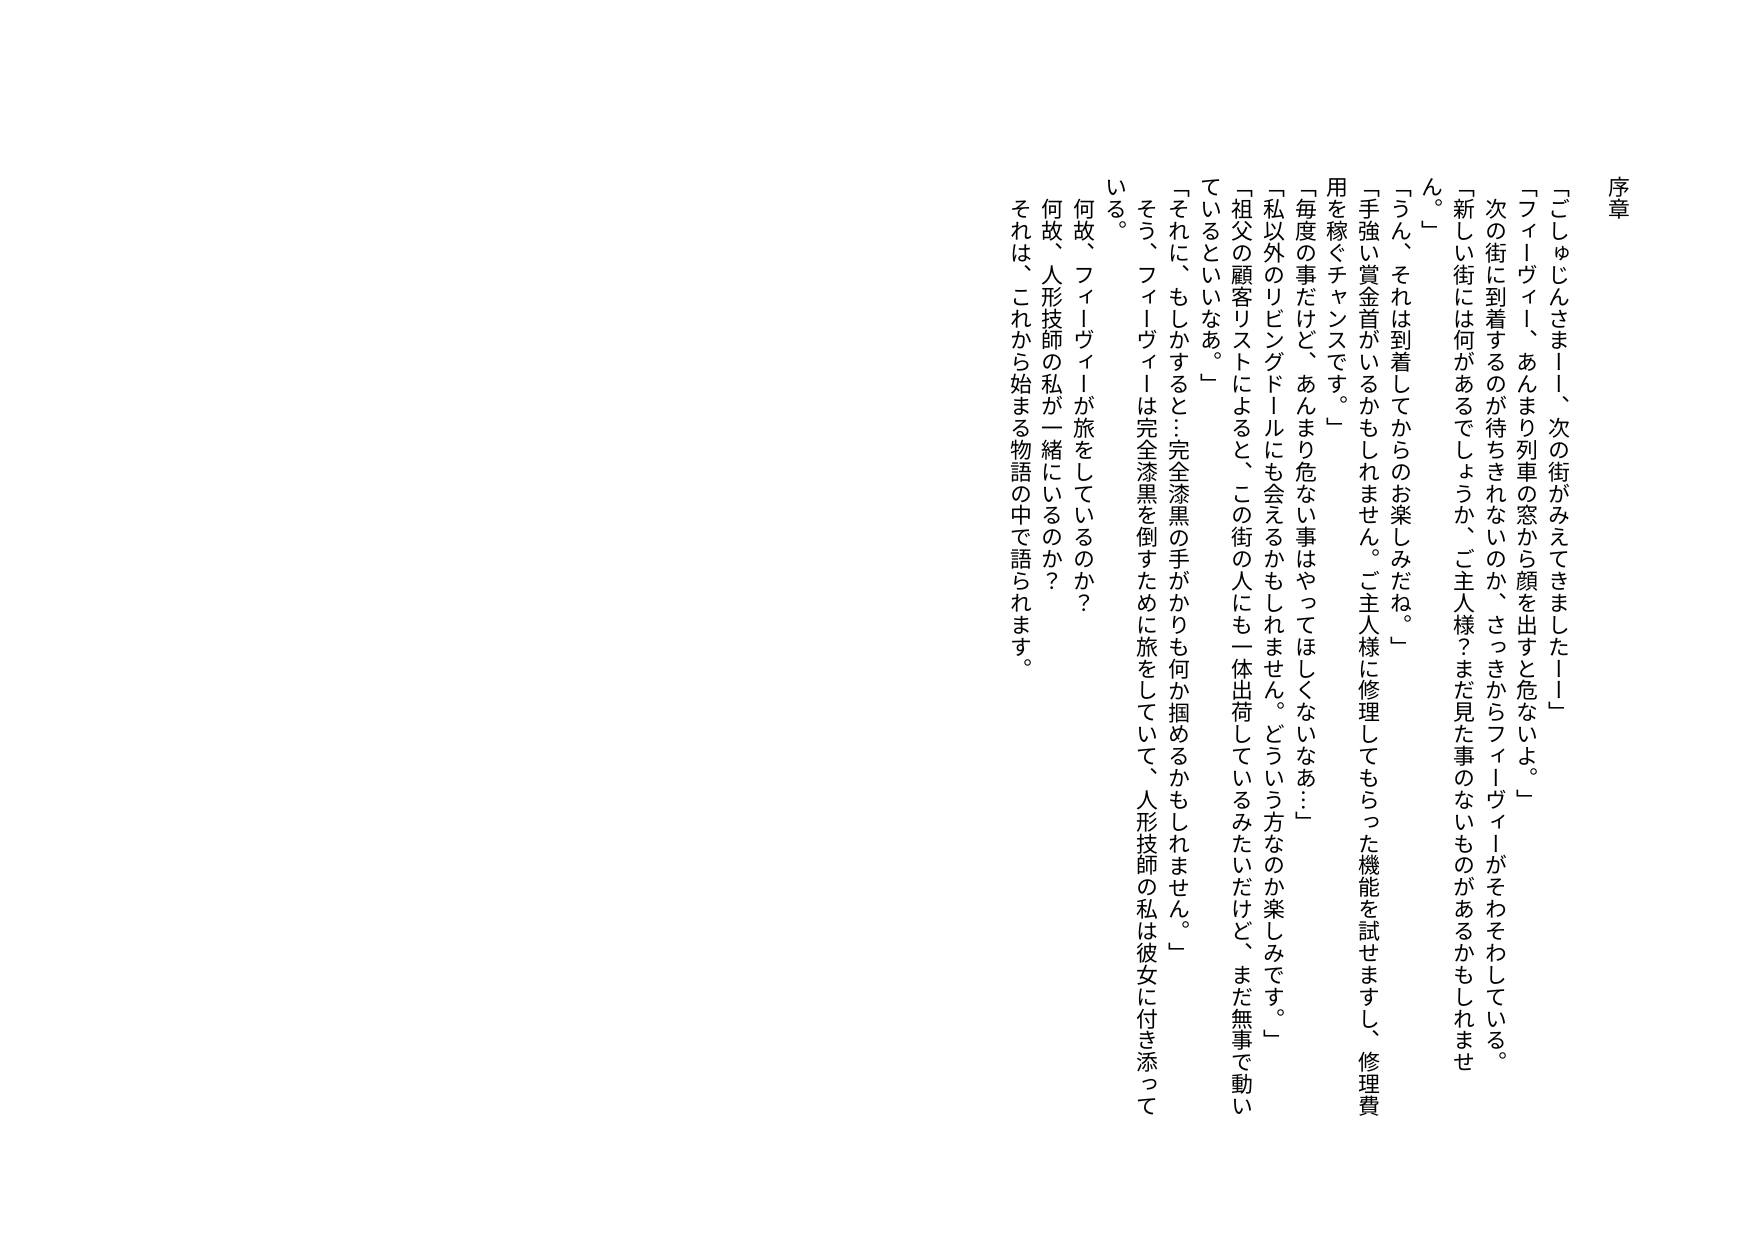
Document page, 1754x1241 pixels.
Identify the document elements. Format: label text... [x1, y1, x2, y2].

text 何故、人形技師の私が一緒にいるのか？ [1037, 176, 1069, 1122]
text 序章 [1604, 176, 1636, 1122]
text 「ごしゅじんさまーー、次の街がみえてきましたーー」 [1544, 176, 1575, 1122]
text 「フィーヴィー、あんまり列車の窓から顔を出すと危ないよ。」 [1512, 176, 1544, 1122]
text 何故、フィーヴィーが旅をしているのか？ [1069, 176, 1100, 1122]
text 「手強い賞金首がいるかもしれません。ご主人様に修理してもらった機能を試せますし、修理費用を稼ぐチャンスです。」 [1322, 176, 1385, 1122]
text それは、これから始まる物語の中で語られます。 [1005, 176, 1037, 1122]
text 「新しい街には何があるでしょうか、ご主人様？まだ見た事のないものがあるかもしれません。」 [1417, 176, 1480, 1122]
text 「うん、それは到着してからのお楽しみだね。」 [1385, 176, 1417, 1122]
text そう、フィーヴィーは完全漆黒を倒すために旅をしていて、人形技師の私は彼女に付き添っている。 [1100, 176, 1164, 1122]
text 「毎度の事だけど、あんまり危ない事はやってほしくないなあ…」 [1290, 176, 1322, 1122]
text 「私以外のリビングドールにも会えるかもしれません。どういう方なのか楽しみです。」 [1259, 176, 1290, 1122]
text 「祖父の顧客リストによると、この街の人にも一体出荷しているみたいだけど、まだ無事で動いているといいなあ。」 [1195, 176, 1259, 1122]
text 次の街に到着するのが待ちきれないのか、さっきからフィーヴィーがそわそわしている。 [1480, 176, 1512, 1122]
text 「それに、もしかすると…完全漆黒の手がかりも何か掴めるかもしれません。」 [1164, 176, 1195, 1122]
